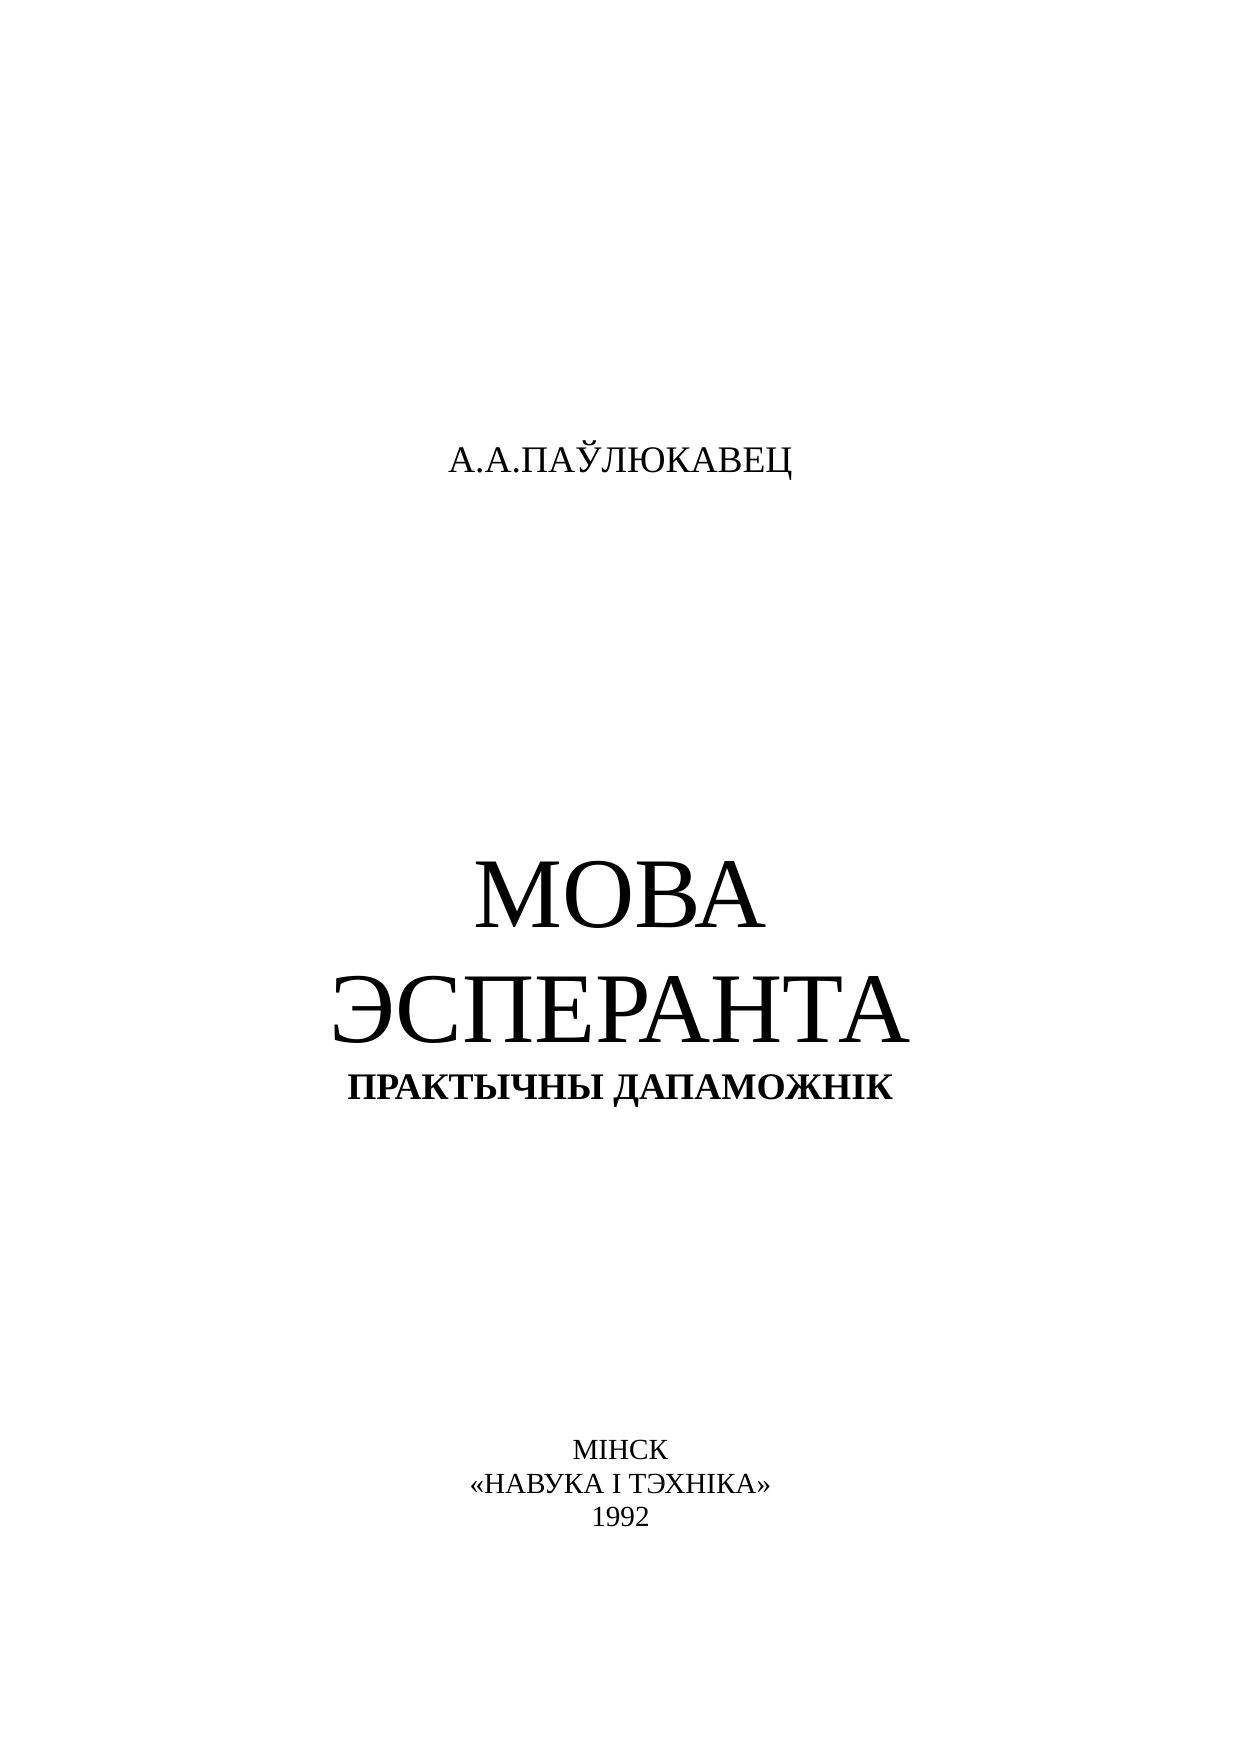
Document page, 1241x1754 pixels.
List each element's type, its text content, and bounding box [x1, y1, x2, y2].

text А.А.ПАЎЛЮКАВЕЦ [118, 437, 1122, 480]
text 1992 [118, 1499, 1122, 1533]
text МОВА [118, 834, 1122, 949]
text МІНСК [118, 1432, 1122, 1466]
text ЭСПЕРАНТА [118, 949, 1122, 1064]
text «НАВУКА І ТЭХНІКА» [118, 1466, 1122, 1499]
text ПРАКТЫЧНЫ ДАПАМОЖНІК [118, 1064, 1122, 1108]
